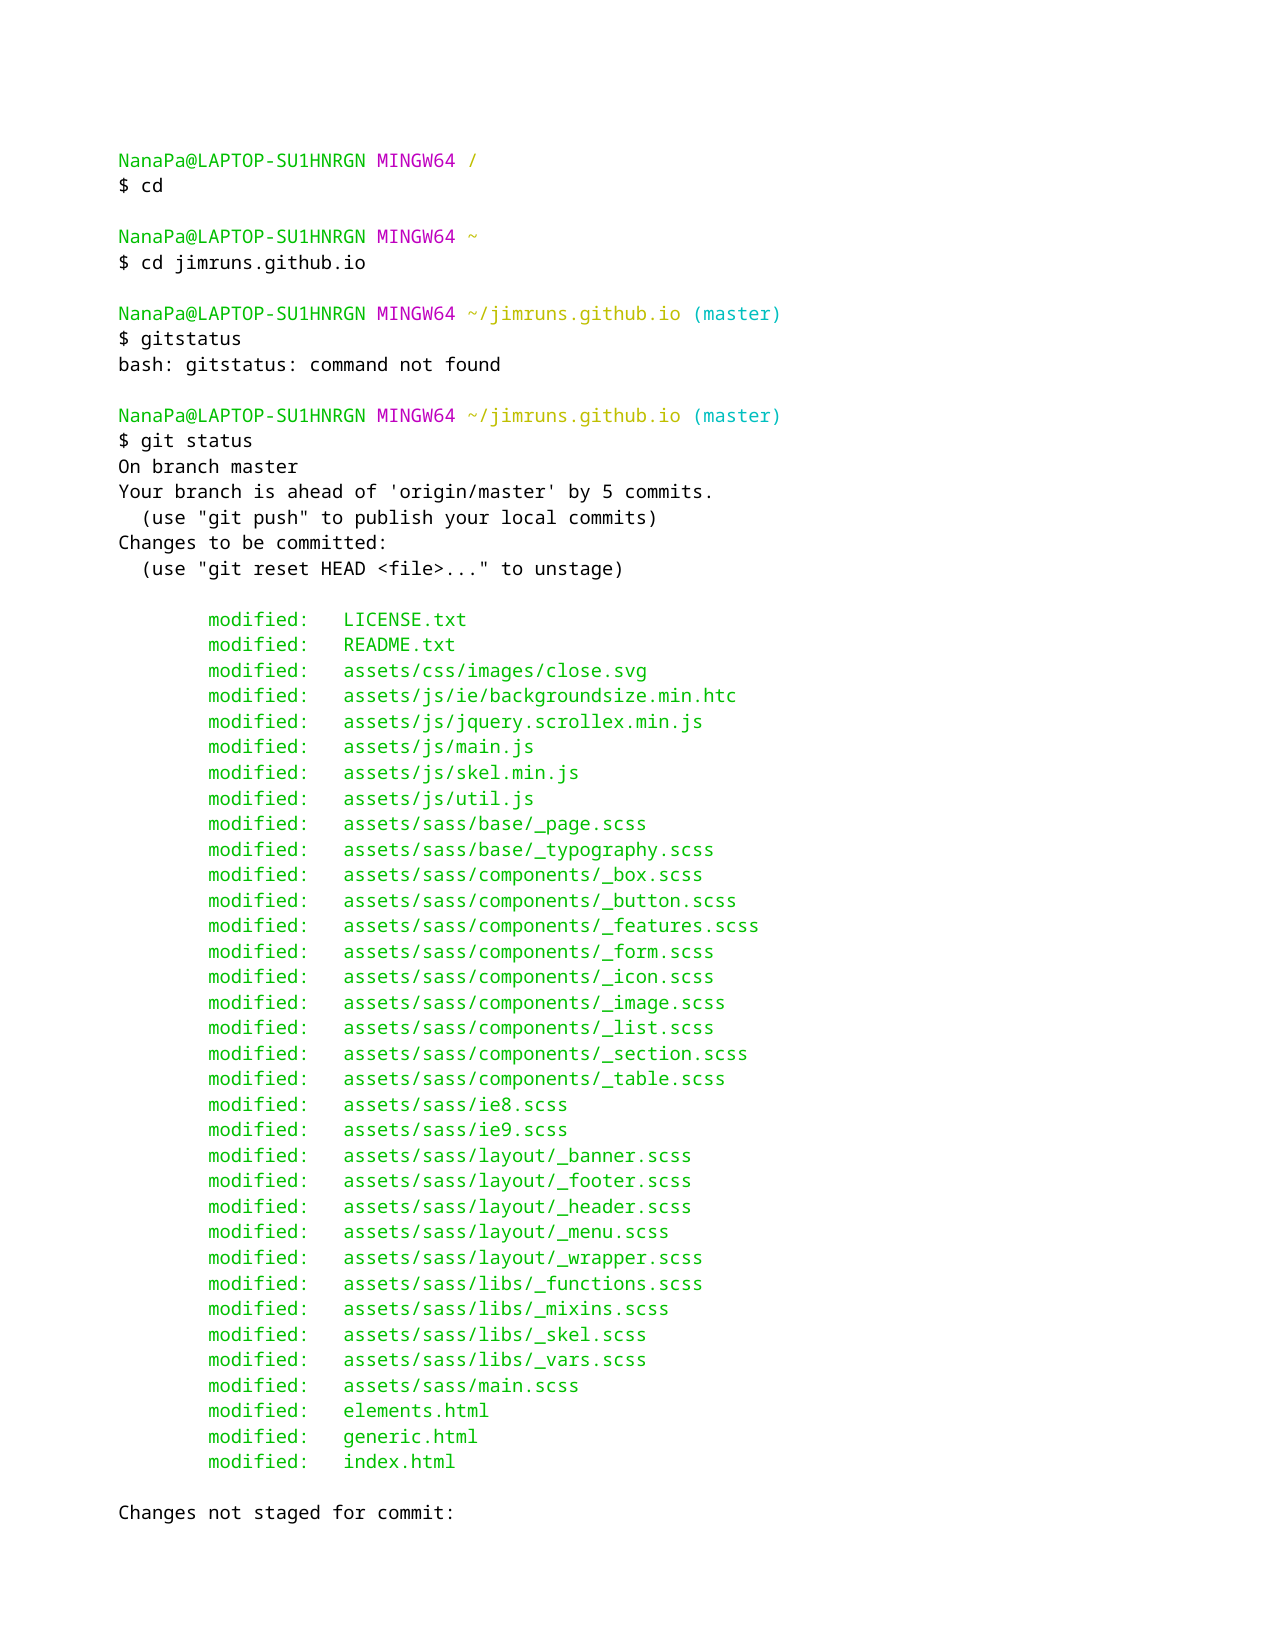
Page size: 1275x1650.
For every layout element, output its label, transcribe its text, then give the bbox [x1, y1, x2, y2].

text modified: assets/sass/layout/_header.scss [118, 1193, 1157, 1219]
text modified: generic.html [118, 1423, 1157, 1448]
text modified: assets/sass/libs/_skel.scss [118, 1321, 1157, 1346]
text modified: assets/sass/base/_page.scss [118, 810, 1157, 836]
text modified: assets/sass/layout/_banner.scss [118, 1142, 1157, 1168]
text modified: assets/js/main.js [118, 734, 1157, 759]
text modified: assets/sass/components/_section.scss [118, 1040, 1157, 1066]
text modified: assets/sass/components/_icon.scss [118, 963, 1157, 989]
text modified: index.html [118, 1448, 1157, 1474]
text modified: assets/sass/layout/_wrapper.scss [118, 1244, 1157, 1270]
text modified: assets/js/skel.min.js [118, 759, 1157, 785]
text Changes not staged for commit: [118, 1499, 1157, 1525]
text modified: assets/sass/components/_table.scss [118, 1066, 1157, 1091]
text modified: elements.html [118, 1397, 1157, 1423]
text modified: assets/sass/layout/_menu.scss [118, 1219, 1157, 1244]
text $ cd jimruns.github.io [118, 249, 1157, 274]
text modified: assets/sass/components/_list.scss [118, 1014, 1157, 1040]
text modified: LICENSE.txt [118, 606, 1157, 632]
text modified: assets/sass/ie8.scss [118, 1091, 1157, 1117]
text modified: assets/js/util.js [118, 785, 1157, 810]
text modified: assets/sass/libs/_vars.scss [118, 1346, 1157, 1372]
text modified: assets/css/images/close.svg [118, 657, 1157, 683]
text modified: assets/sass/components/_box.scss [118, 861, 1157, 887]
text modified: assets/sass/libs/_functions.scss [118, 1270, 1157, 1295]
text modified: assets/sass/layout/_footer.scss [118, 1168, 1157, 1193]
text (use "git reset HEAD <file>..." to unstage) [118, 555, 1157, 581]
text NanaPa@LAPTOP-SU1HNRGN MINGW64 ~/jimruns.github.io (master) [118, 402, 1157, 428]
text $ gitstatus [118, 326, 1157, 351]
text (use "git push" to publish your local commits) [118, 504, 1157, 530]
text modified: assets/js/jquery.scrollex.min.js [118, 708, 1157, 734]
text modified: assets/sass/main.scss [118, 1372, 1157, 1397]
text modified: assets/sass/components/_form.scss [118, 938, 1157, 963]
text modified: assets/sass/ie9.scss [118, 1117, 1157, 1142]
text $ cd [118, 172, 1157, 198]
text modified: assets/sass/components/_image.scss [118, 989, 1157, 1014]
text modified: assets/sass/components/_button.scss [118, 887, 1157, 912]
text $ git status [118, 428, 1157, 453]
text bash: gitstatus: command not found [118, 351, 1157, 377]
text modified: assets/sass/libs/_mixins.scss [118, 1295, 1157, 1321]
text modified: assets/js/ie/backgroundsize.min.htc [118, 683, 1157, 708]
text Your branch is ahead of 'origin/master' by 5 commits. [118, 479, 1157, 504]
text Changes to be committed: [118, 530, 1157, 555]
text NanaPa@LAPTOP-SU1HNRGN MINGW64 ~/jimruns.github.io (master) [118, 300, 1157, 326]
text NanaPa@LAPTOP-SU1HNRGN MINGW64 ~ [118, 223, 1157, 249]
text modified: README.txt [118, 632, 1157, 657]
text On branch master [118, 453, 1157, 479]
text modified: assets/sass/base/_typography.scss [118, 836, 1157, 861]
text NanaPa@LAPTOP-SU1HNRGN MINGW64 / [118, 147, 1157, 172]
text modified: assets/sass/components/_features.scss [118, 912, 1157, 938]
